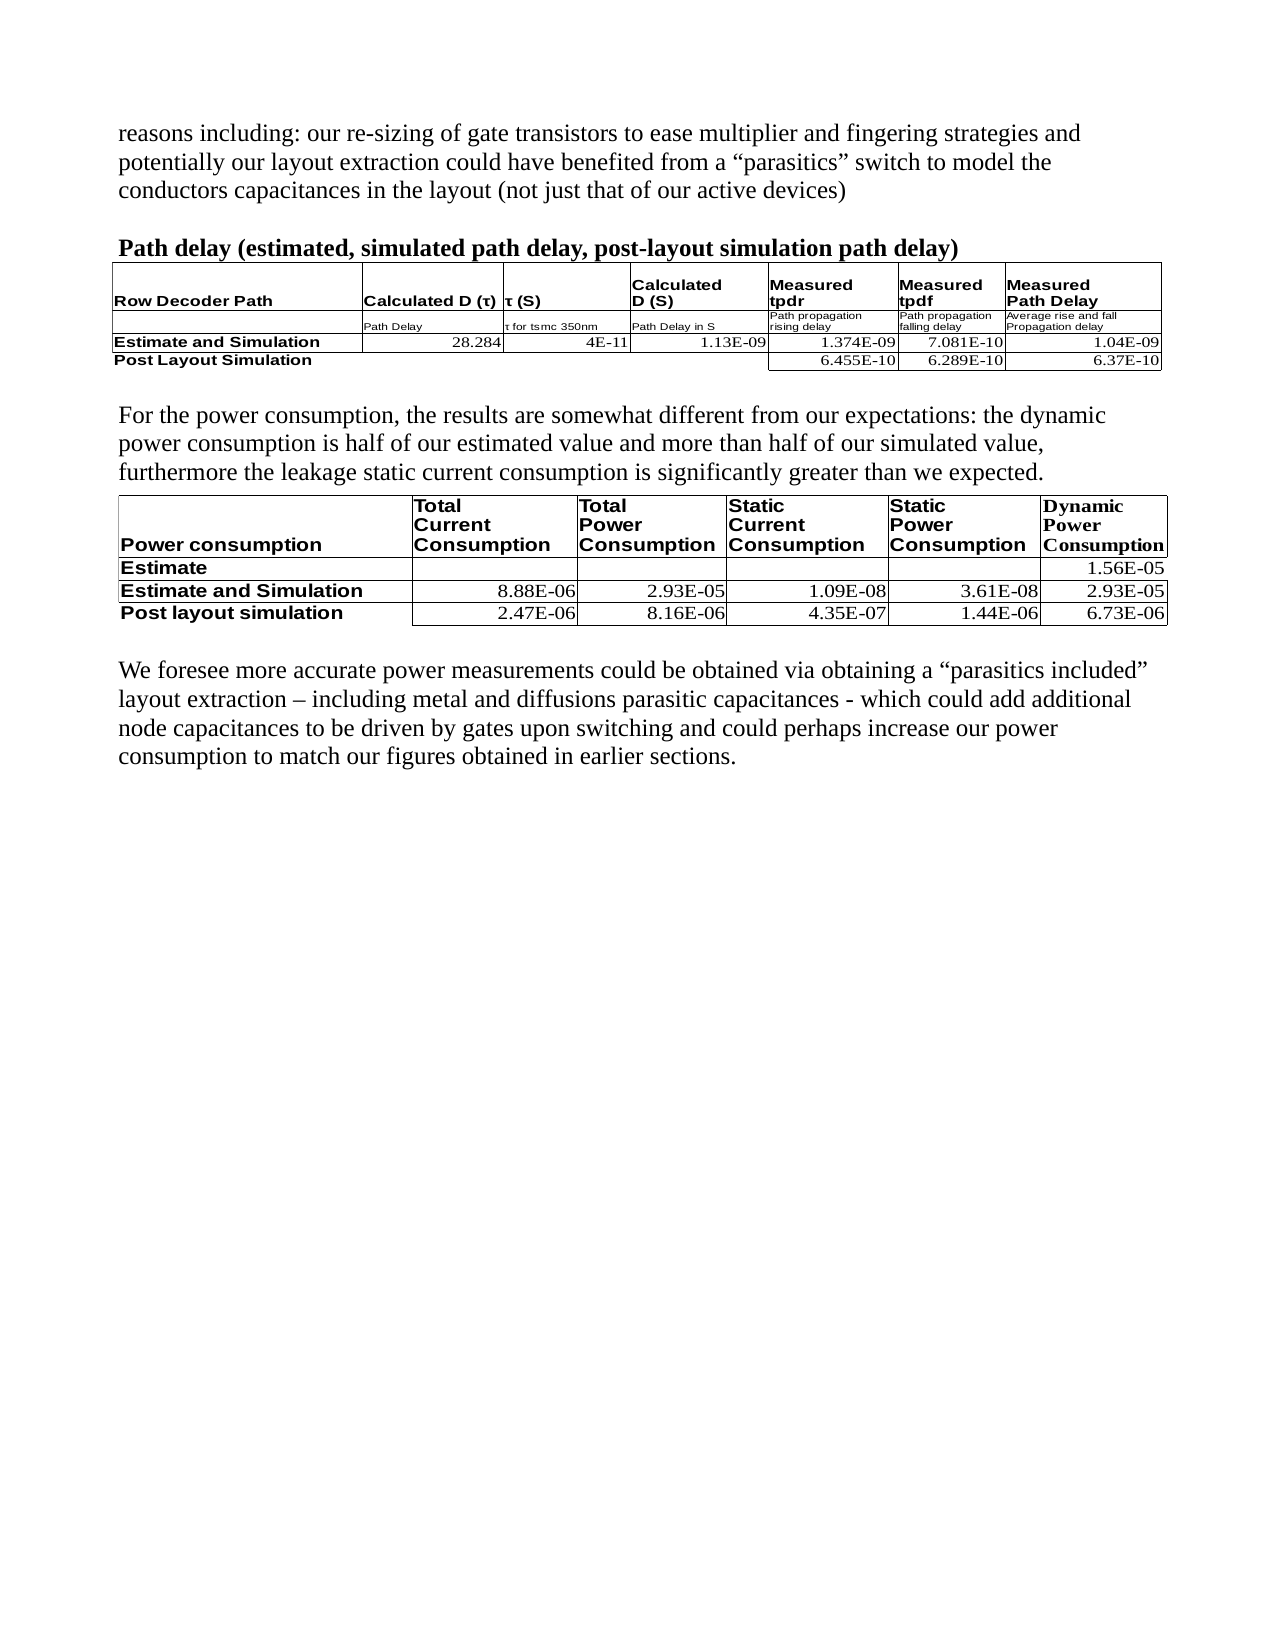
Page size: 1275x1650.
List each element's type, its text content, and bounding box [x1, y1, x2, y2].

text For the power consumption, the results are somewhat different from our expectations: the dynamic power consumption is half of our estimated value and more than half of our simulated value, furthermore the leakage static current consumption is significantly greater than we expected. [118, 400, 1157, 486]
text We foresee more accurate power measurements could be obtained via obtaining a “parasitics included” layout extraction – including metal and diffusions parasitic capacitances - which could add additional node capacitances to be driven by gates upon switching and could perhaps increase our power consumption to match our figures obtained in earlier sections. [118, 655, 1157, 770]
text reasons including: our re-sizing of gate transistors to ease multiplier and fingering strategies and potentially our layout extraction could have benefited from a “parasitics” switch to model the conductors capacitances in the layout (not just that of our active devices) [118, 118, 1157, 204]
text Path delay (estimated, simulated path delay, post-layout simulation path delay) [118, 233, 1157, 262]
